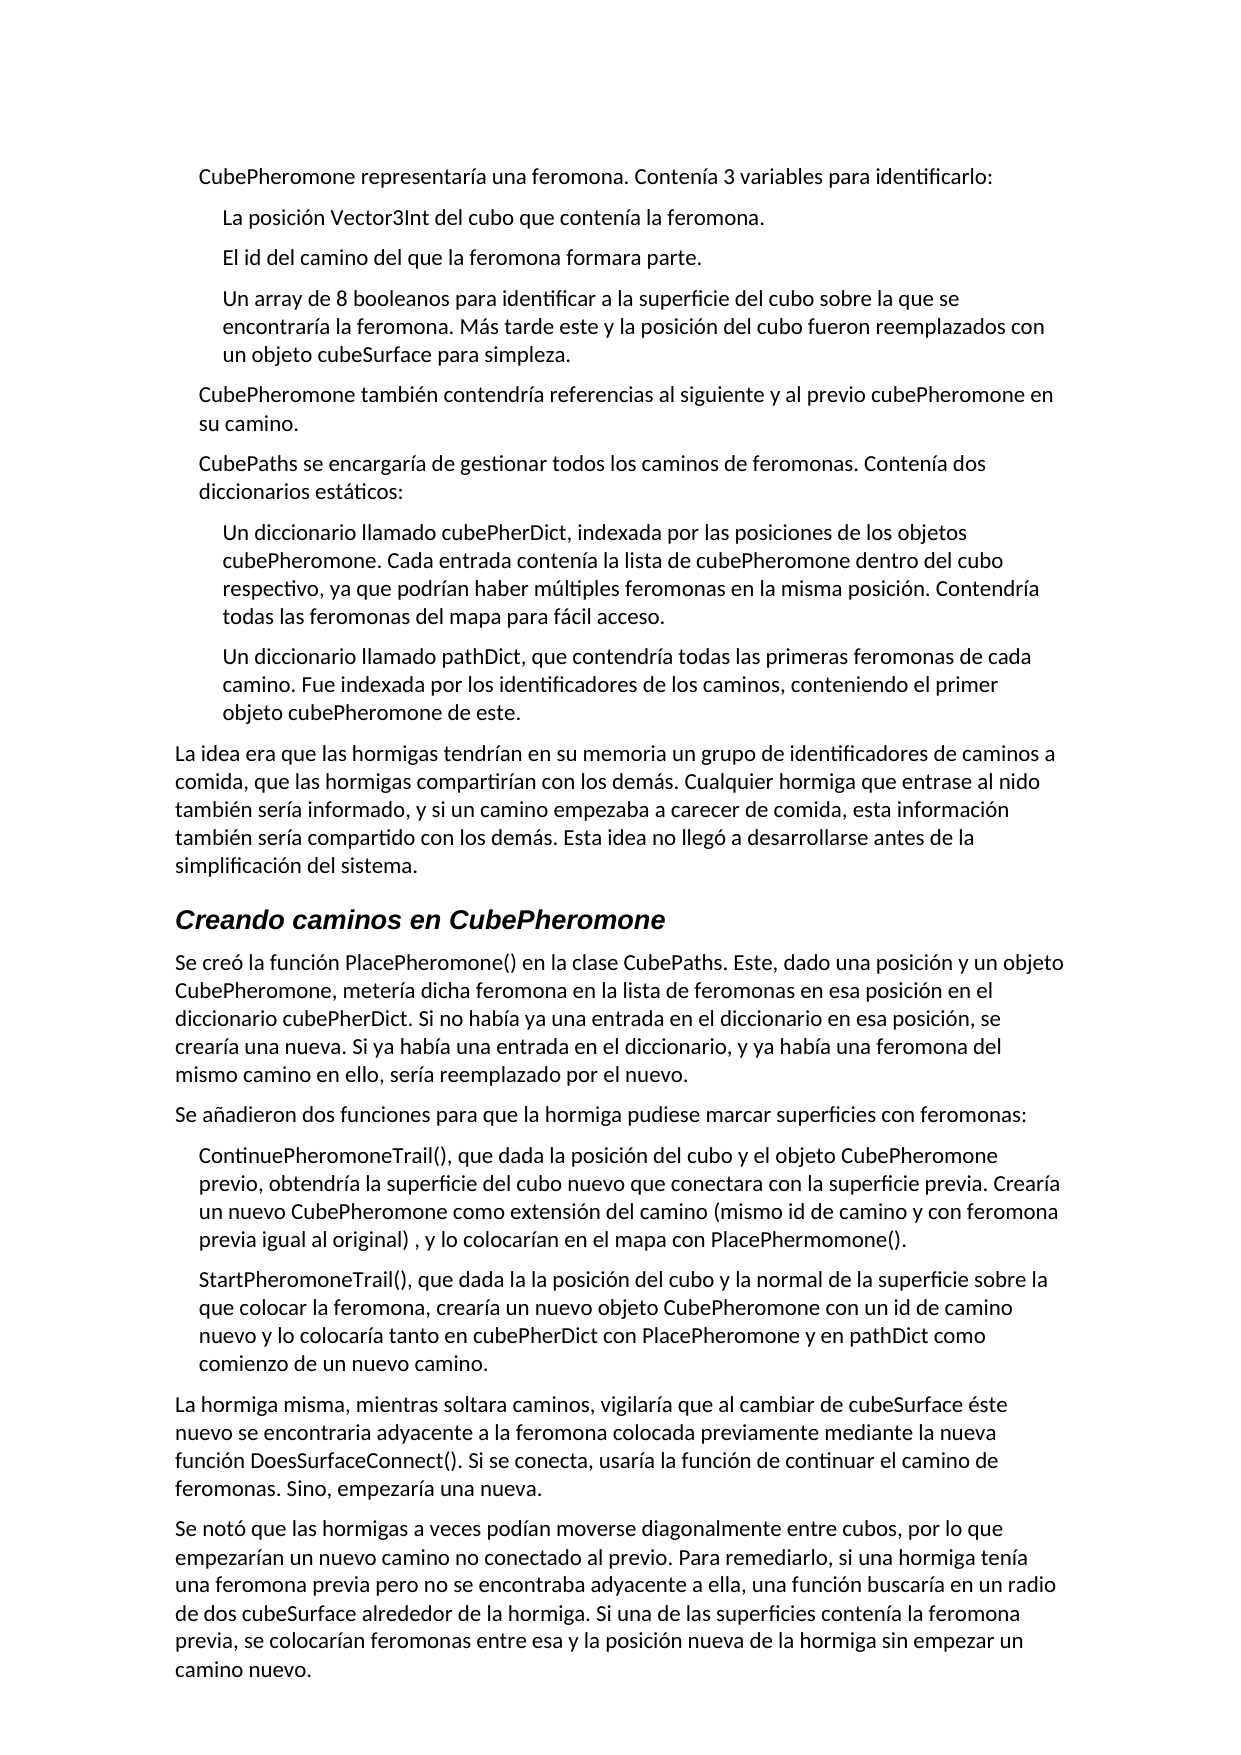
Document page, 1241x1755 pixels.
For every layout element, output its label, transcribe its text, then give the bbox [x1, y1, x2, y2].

list Un diccionario llamado cubePherDict, indexada por las posiciones de los objetos cubePheromone. Cada entrada contenía la lista de cubePheromone dentro del cubo respectivo, ya que podrían haber múltiples feromonas en la misma posición. Contendría todas las feromonas del mapa para fácil acceso. [199, 518, 1065, 630]
list El id del camino del que la feromona formara parte. [199, 243, 1065, 272]
list Un array de 8 booleanos para identificar a la superficie del cubo sobre la que se encontraría la feromona. Más tarde este y la posición del cubo fueron reemplazados con un objeto cubeSurface para simpleza. [199, 284, 1065, 368]
list CubePheromone representaría una feromona. Contenía 3 variables para identificarlo: [175, 162, 1065, 191]
text Se notó que las hormigas a veces podían moverse diagonalmente entre cubos, por lo que empezarían un nuevo camino no conectado al previo. Para remediarlo, si una hormiga tenía una feromona previa pero no se encontraba adyacente a ella, una función buscaría en un radio de dos cubeSurface alrededor de la hormiga. Si una de las superficies contenía la feromona previa, se colocarían feromonas entre esa y la posición nueva de la hormiga sin empezar un camino nuevo. [175, 1514, 1065, 1683]
list Un diccionario llamado pathDict, que contendría todas las primeras feromonas de cada camino. Fue indexada por los identificadores de los caminos, conteniendo el primer objeto cubePheromone de este. [199, 642, 1065, 726]
text Se creó la función PlacePheromone() en la clase CubePaths. Este, dado una posición y un objeto CubePheromone, metería dicha feromona en la lista de feromonas en esa posición en el diccionario cubePherDict. Si no había ya una entrada en el diccionario en esa posición, se crearía una nueva. Si ya había una entrada en el diccionario, y ya había una feromona del mismo camino en ello, sería reemplazado por el nuevo. [175, 948, 1065, 1088]
text La idea era que las hormigas tendrían en su memoria un grupo de identificadores de caminos a comida, que las hormigas compartirían con los demás. Cualquier hormiga que entrase al nido también sería informado, y si un camino empezaba a carecer de comida, esta información también sería compartido con los demás. Esta idea no llegó a desarrollarse antes de la simplificación del sistema. [175, 739, 1065, 879]
list CubePheromone también contendría referencias al siguiente y al previo cubePheromone en su camino. [175, 381, 1065, 437]
list La posición Vector3Int del cubo que contenía la feromona. [199, 203, 1065, 231]
list ContinuePheromoneTrail(), que dada la posición del cubo y el objeto CubePheromone previo, obtendría la superficie del cubo nuevo que conectara con la superficie previa. Crearía un nuevo CubePheromone como extensión del camino (mismo id de camino y con feromona previa igual al original) , y lo colocarían en el mapa con PlacePhermomone(). [175, 1141, 1065, 1253]
text La hormiga misma, mientras soltara caminos, vigilaría que al cambiar de cubeSurface éste nuevo se encontraria adyacente a la feromona colocada previamente mediante la nueva función DoesSurfaceConnect(). Si se conecta, usaría la función de continuar el camino de feromonas. Sino, empezaría una nueva. [175, 1390, 1065, 1502]
list StartPheromoneTrail(), que dada la la posición del cubo y la normal de la superficie sobre la que colocar la feromona, crearía un nuevo objeto CubePheromone con un id de camino nuevo y lo colocaría tanto en cubePherDict con PlacePheromone y en pathDict como comienzo de un nuevo camino. [175, 1265, 1065, 1377]
list CubePaths se encargaría de gestionar todos los caminos de feromonas. Contenía dos diccionarios estáticos: [175, 449, 1065, 505]
subtitle Creando caminos en CubePheromone [175, 904, 1065, 935]
text Se añadieron dos funciones para que la hormiga pudiese marcar superficies con feromonas: [175, 1100, 1065, 1128]
